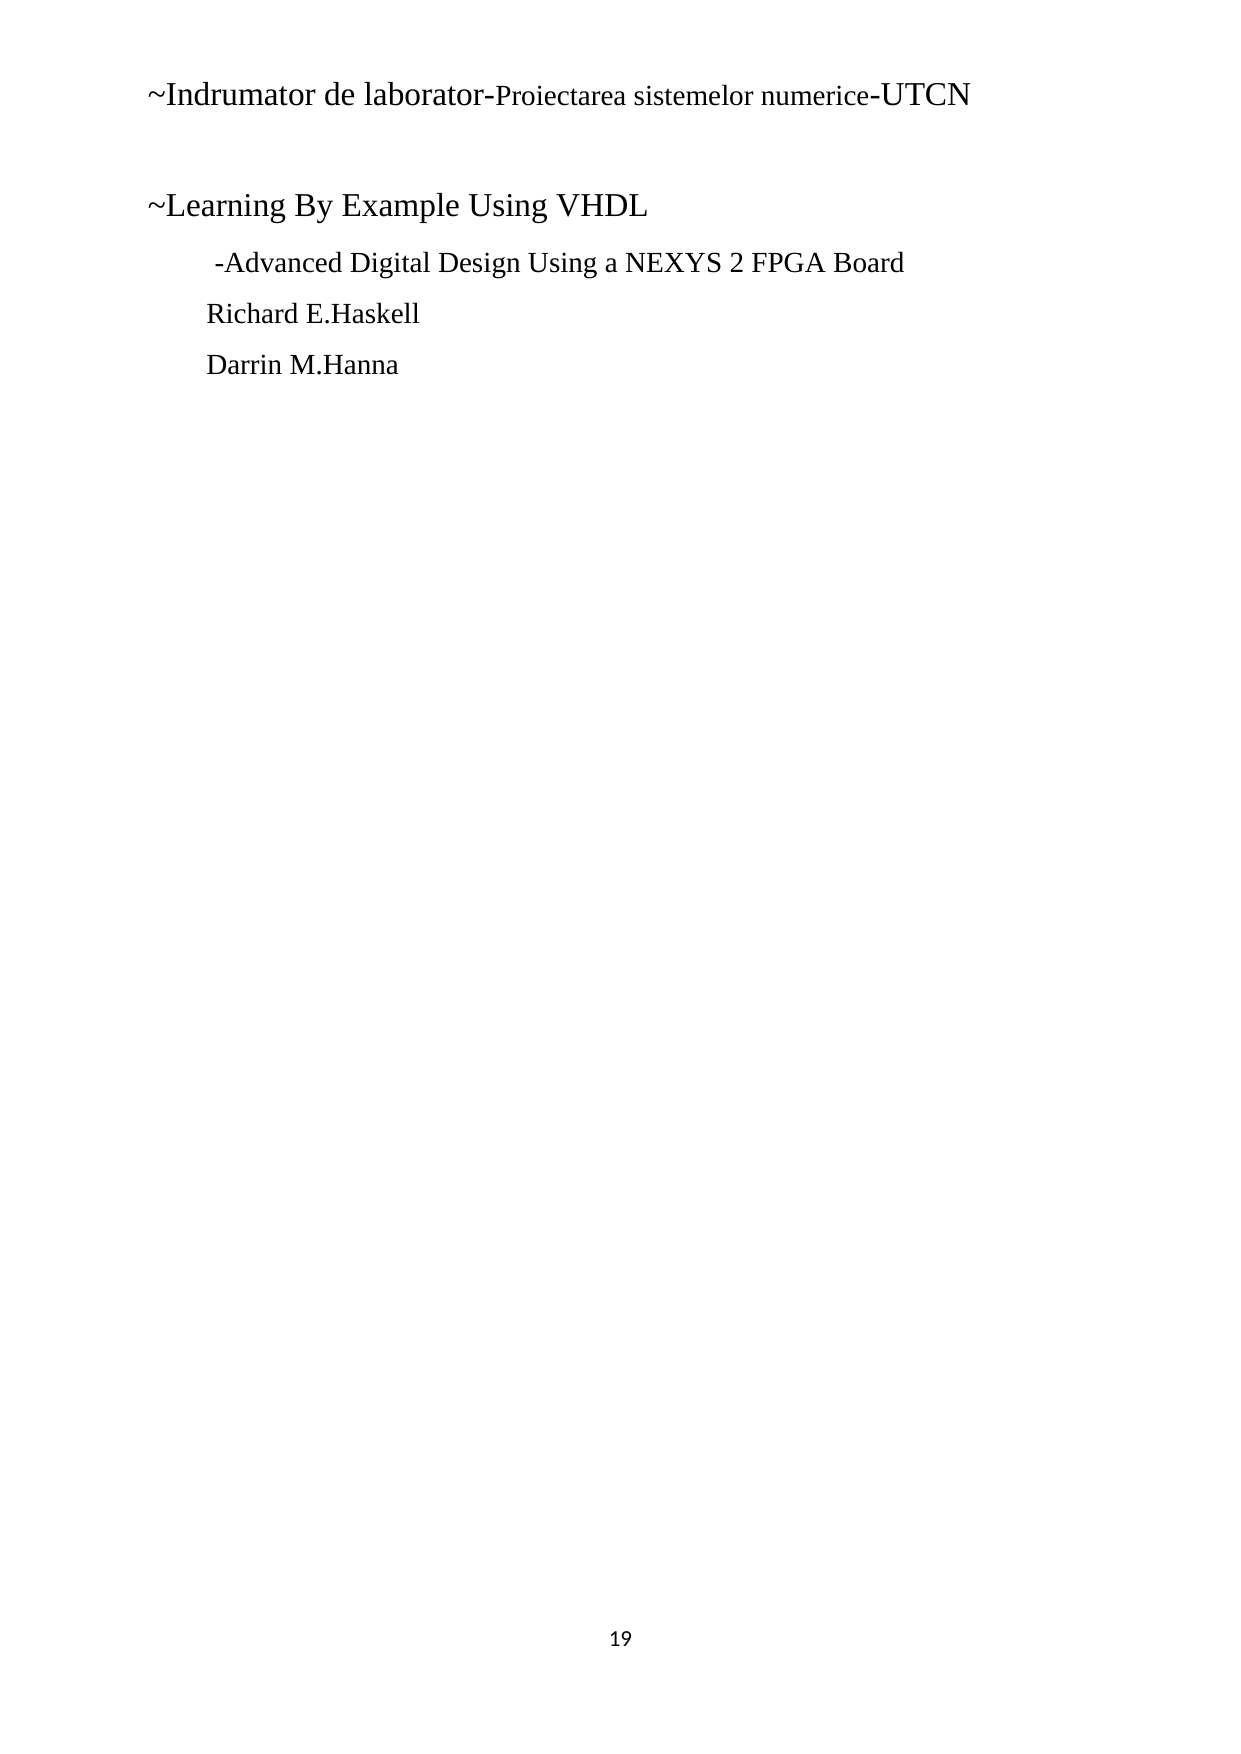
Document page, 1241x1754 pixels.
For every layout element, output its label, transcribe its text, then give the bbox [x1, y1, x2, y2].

text -Advanced Digital Design Using a NEXYS 2 FPGA Board [148, 241, 1093, 279]
text Richard E.Haskell [148, 297, 1093, 330]
text ~Learning By Example Using VHDL [148, 185, 1093, 223]
text ~Indrumator de laborator-Proiectarea sistemelor numerice-UTCN [148, 74, 1093, 112]
text Darrin M.Hanna [148, 347, 1093, 381]
